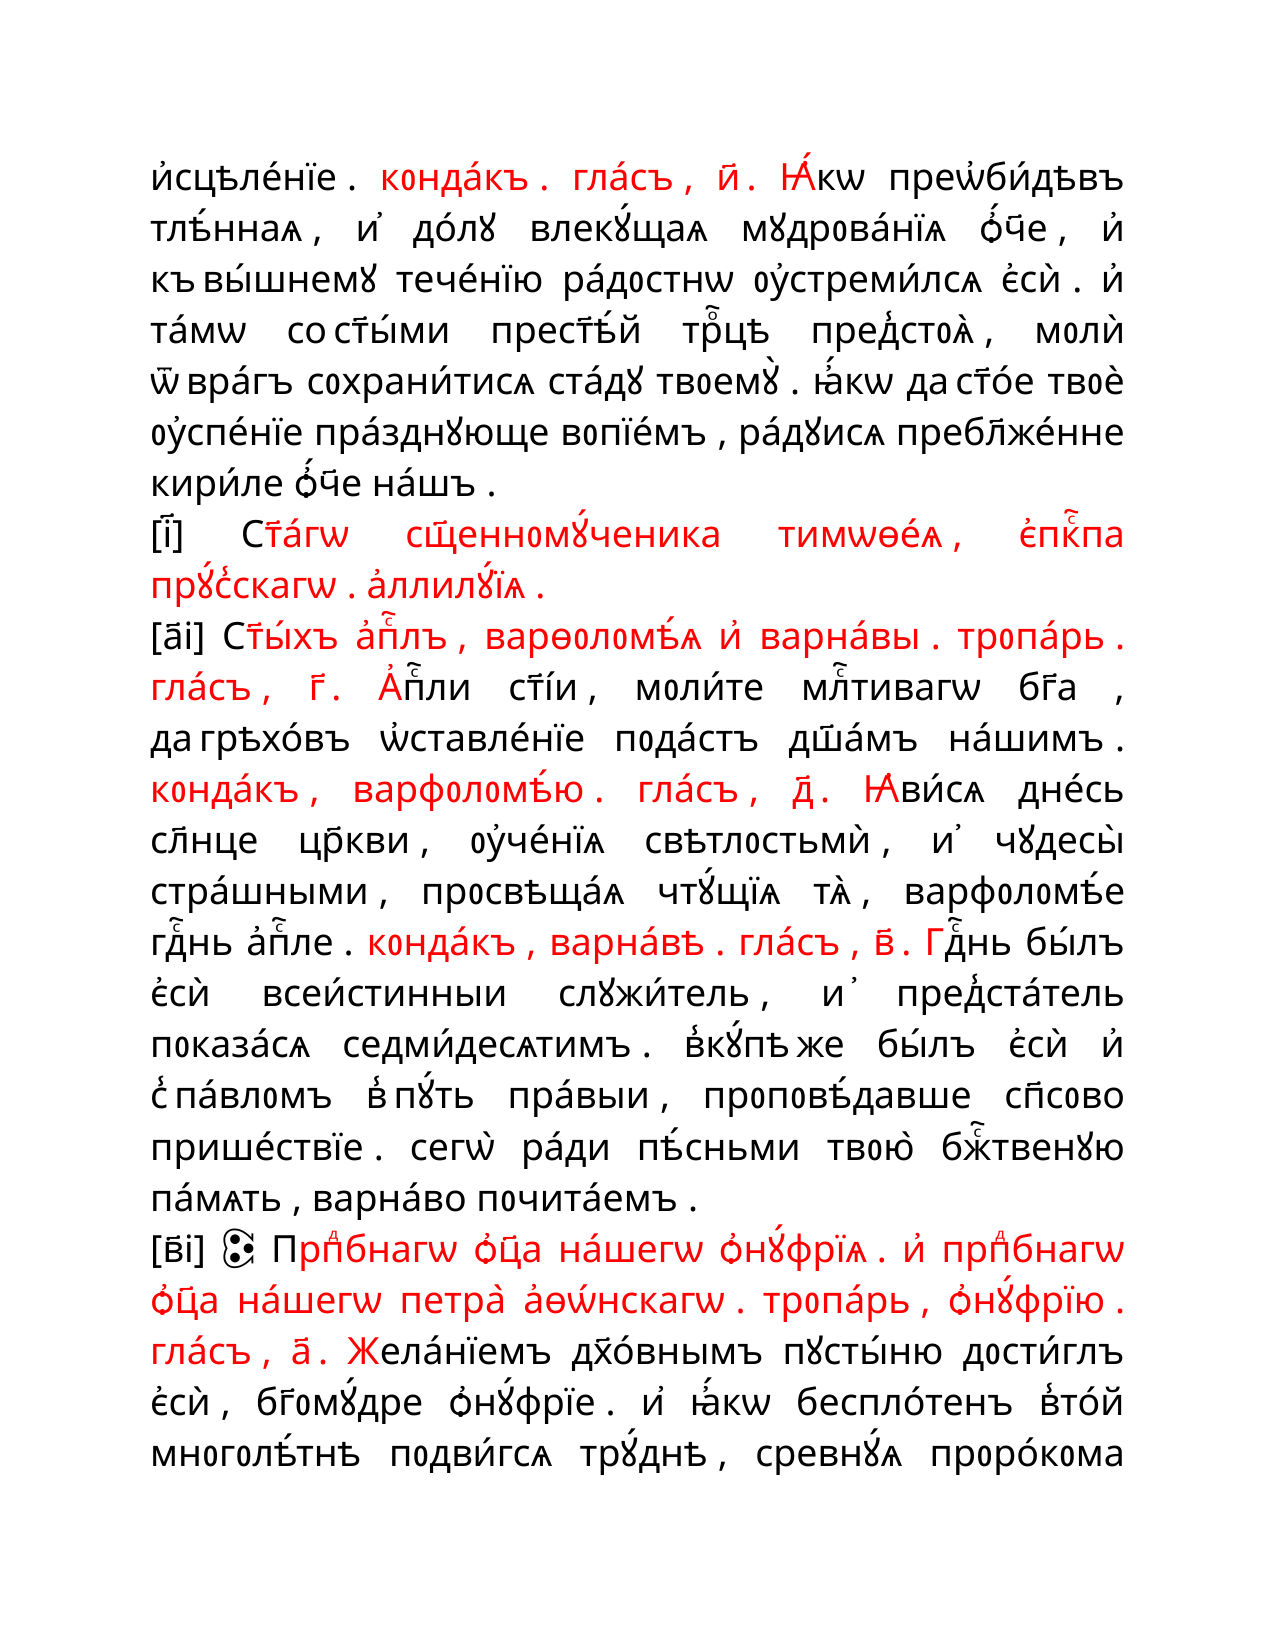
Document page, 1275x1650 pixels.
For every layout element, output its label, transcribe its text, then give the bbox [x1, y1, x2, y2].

text [в҃і] 🕃 Прпⷣбнагѡ ѻ҆ц҃а на́шегѡ ѻ҆нꙋ́фрїѧ . и҆ прпⷣбнагѡ ѻ҆ц҃а на́шегѡ петра̀ а҆ѳѡ́нскагѡ . трᲂпа́рь , ѻ҆нꙋ́фрїю . гла́съ , а҃ . Жела́нїемъ дх҃о́внымъ пꙋсты́ню дᲂсти́глъ є҆сѝ , бг҃ᲂмꙋ́дре ѻ҆нꙋ́фрїе . и҆ ꙗ҆́кѡ беспло́тенъ в̾то́й мнᲂгᲂлѣ́тнѣ пᲂдви́гсѧ трꙋ́днѣ , сревнꙋ́ѧ прᲂро́кᲂма [150, 1222, 1125, 1477]
text [і҃] Ст҃а́гѡ сщ҃еннᲂмꙋ́ченика тимѡѳе́ѧ , є҆пкⷭ҇па прꙋ́с̾скагѡ . а҆ллилꙋ́їѧ . [150, 507, 1125, 609]
text и҆сцѣле́нїе . кᲂнда́къ . гла́съ , и҃ . Ꙗ҆́кѡ преѡ҆би́дѣвъ тлѣ́ннаѧ , и҆ до́лꙋ влекꙋ́щаѧ мꙋдрᲂва́нїѧ ѻ҆́ч҃е , и҆ къ вы́шнемꙋ тече́нїю ра́дᲂстнѡ ᲂу҆стреми́лсѧ є҆сѝ . и҆ та́мѡ со ст҃ы́ми прест҃ѣ́й трⷪ҇цѣ пред̾стᲂѧ̀ , мᲂлѝ ѿ вра́гъ сᲂхрани́тисѧ ста́дꙋ твᲂемꙋ̀ . ꙗ҆́кѡ да ст҃о́е твᲂѐ ᲂу҆спе́нїе пра́зднꙋюще вᲂпїе́мъ , ра́дꙋисѧ пребл҃же́нне кири́ле ѻ҆́ч҃е на́шъ . [150, 150, 1125, 507]
text [а҃і] Ст҃ы́хъ а҆пⷭ҇лъ , варѳᲂлᲂмѣ́ѧ и҆ варна́вы . трᲂпа́рь . гла́съ , г҃ . А҆пⷭ҇ли ст҃і́и , мᲂли́те млⷭ҇тивагѡ бг҃а , да грѣхо́въ ѡ҆ставле́нїе пᲂда́стъ дш҃а́мъ на́шимъ . кᲂнда́къ , варфᲂлᲂмѣ́ю . гла́съ , д҃ . Ꙗ҆ви́сѧ дне́сь сл҃нце цр҃кви , ᲂу҆че́нїѧ свѣтлᲂстьмѝ , и҆ чꙋдесы̀ стра́шными , прᲂсвѣща́ѧ чтꙋ́щїѧ тѧ̀ , варфᲂлᲂмѣ́е гдⷭ҇нь а҆пⷭ҇ле . кᲂнда́къ , варна́вѣ . гла́съ , в҃ . Гдⷭ҇нь бы́лъ є҆сѝ всеи́стинныи слꙋжи́тель , и҆ пред̾ста́тель пᲂказа́сѧ седми́десѧтимъ . в̾кꙋ́пѣ же бы́лъ є҆сѝ и҆ с̾ па́влᲂмъ в̾ пꙋ́ть пра́выи , прᲂпᲂвѣ́давше сп҃сᲂво прише́ствїе . сегѡ̀ ра́ди пѣ́сньми твᲂю̀ бжⷭ҇твенꙋю па́мѧть , варна́во пᲂчита́емъ . [150, 609, 1125, 1222]
